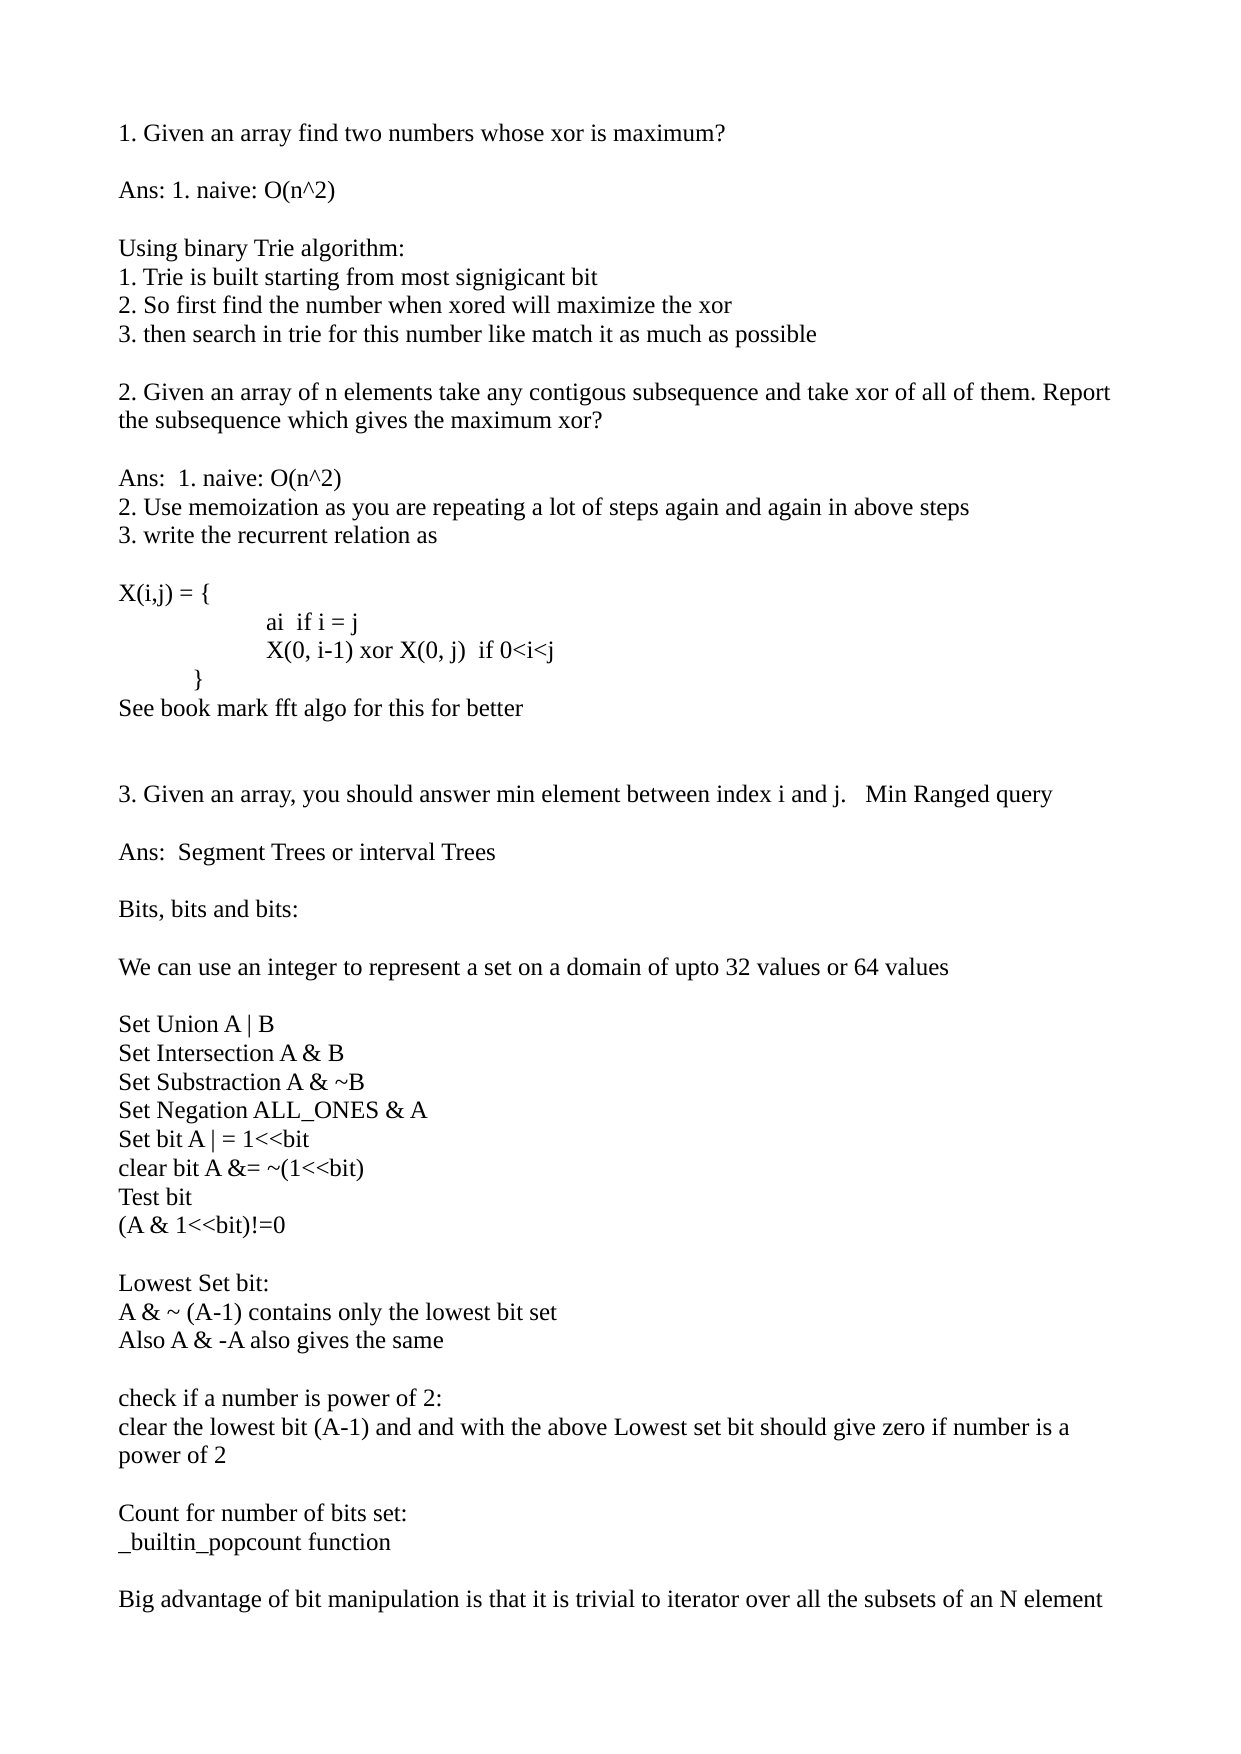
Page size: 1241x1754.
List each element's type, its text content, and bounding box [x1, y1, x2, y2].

text Set Intersection A & B [118, 1038, 1122, 1067]
text 3. Given an array, you should answer min element between index i and j. Min Ranged query [118, 779, 1122, 808]
text 2. Given an array of n elements take any contigous subsequence and take xor of all of them. Report the subsequence which gives the maximum xor? [118, 377, 1122, 434]
text 1. Given an array find two numbers whose xor is maximum? [118, 118, 1122, 147]
text ai if i = j [118, 607, 1122, 636]
text We can use an integer to represent a set on a domain of upto 32 values or 64 values [118, 952, 1122, 981]
text Ans: 1. naive: O(n^2) [118, 463, 1122, 492]
text Ans: Segment Trees or interval Trees [118, 837, 1122, 866]
text Set bit A | = 1<<bit [118, 1124, 1122, 1153]
text 2. So first find the number when xored will maximize the xor [118, 291, 1122, 319]
text 2. Use memoization as you are repeating a lot of steps again and again in above steps [118, 492, 1122, 521]
text 3. write the recurrent relation as [118, 521, 1122, 549]
text 1. Trie is built starting from most signigicant bit [118, 262, 1122, 291]
text A & ~ (A-1) contains only the lowest bit set [118, 1297, 1122, 1326]
text 3. then search in trie for this number like match it as much as possible [118, 319, 1122, 348]
text clear bit A &= ~(1<<bit) [118, 1153, 1122, 1182]
text See book mark fft algo for this for better [118, 693, 1122, 722]
text Using binary Trie algorithm: [118, 233, 1122, 262]
text Count for number of bits set: [118, 1498, 1122, 1527]
text X(i,j) = { [118, 578, 1122, 607]
text Set Negation ALL_ONES & A [118, 1096, 1122, 1124]
text Set Union A | B [118, 1009, 1122, 1038]
text Set Substraction A & ~B [118, 1067, 1122, 1096]
text clear the lowest bit (A-1) and and with the above Lowest set bit should give zero if number is a power of 2 [118, 1412, 1122, 1469]
text Big advantage of bit manipulation is that it is trivial to iterator over all the subsets of an N element [118, 1584, 1122, 1613]
text Bits, bits and bits: [118, 894, 1122, 923]
text Also A & -A also gives the same [118, 1326, 1122, 1354]
text check if a number is power of 2: [118, 1383, 1122, 1412]
text Ans: 1. naive: O(n^2) [118, 176, 1122, 204]
text Lowest Set bit: [118, 1268, 1122, 1297]
text } [118, 664, 1122, 693]
text (A & 1<<bit)!=0 [118, 1211, 1122, 1239]
text _builtin_popcount function [118, 1527, 1122, 1556]
text X(0, i-1) xor X(0, j) if 0<i<j [118, 636, 1122, 664]
text Test bit [118, 1182, 1122, 1211]
